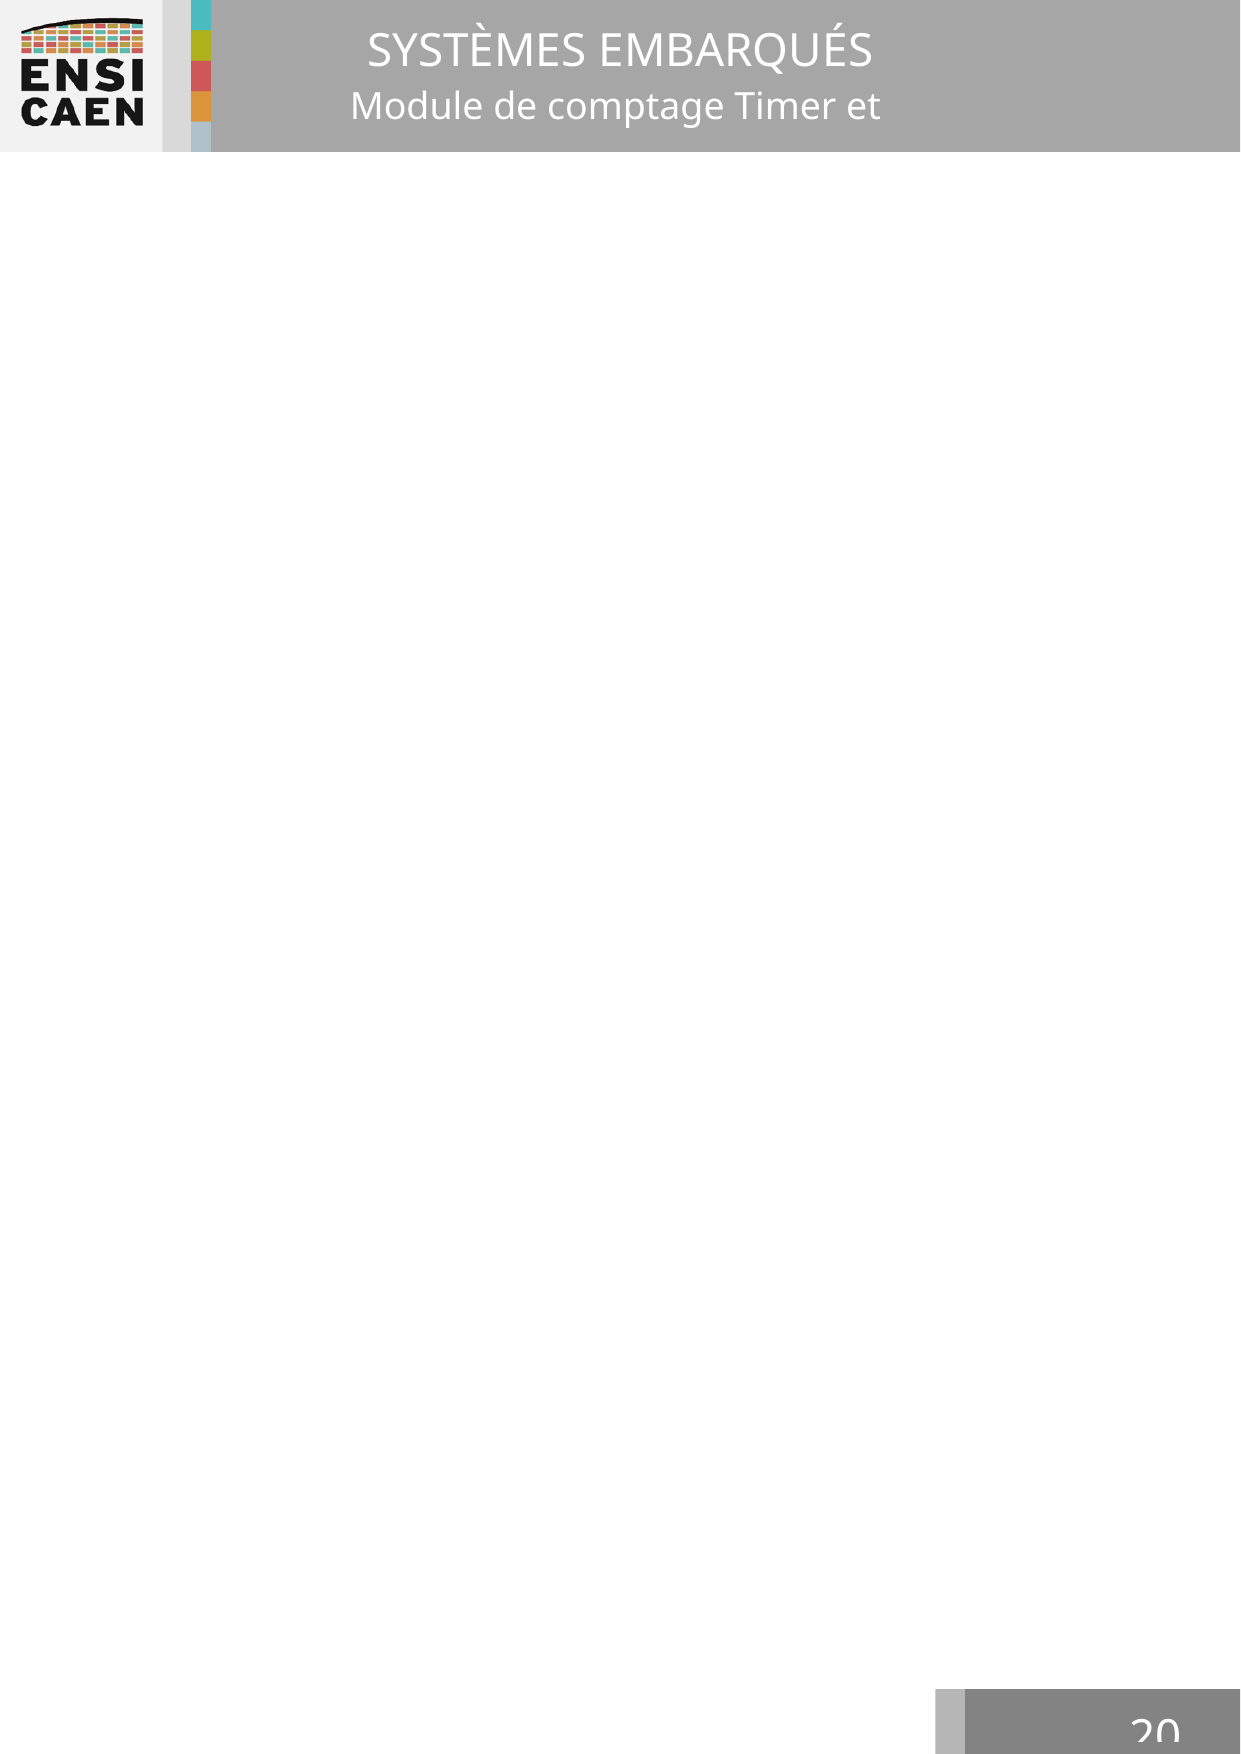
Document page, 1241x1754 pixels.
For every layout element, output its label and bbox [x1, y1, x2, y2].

picture [935, 1689, 1241, 1754]
picture [0, 0, 1241, 152]
